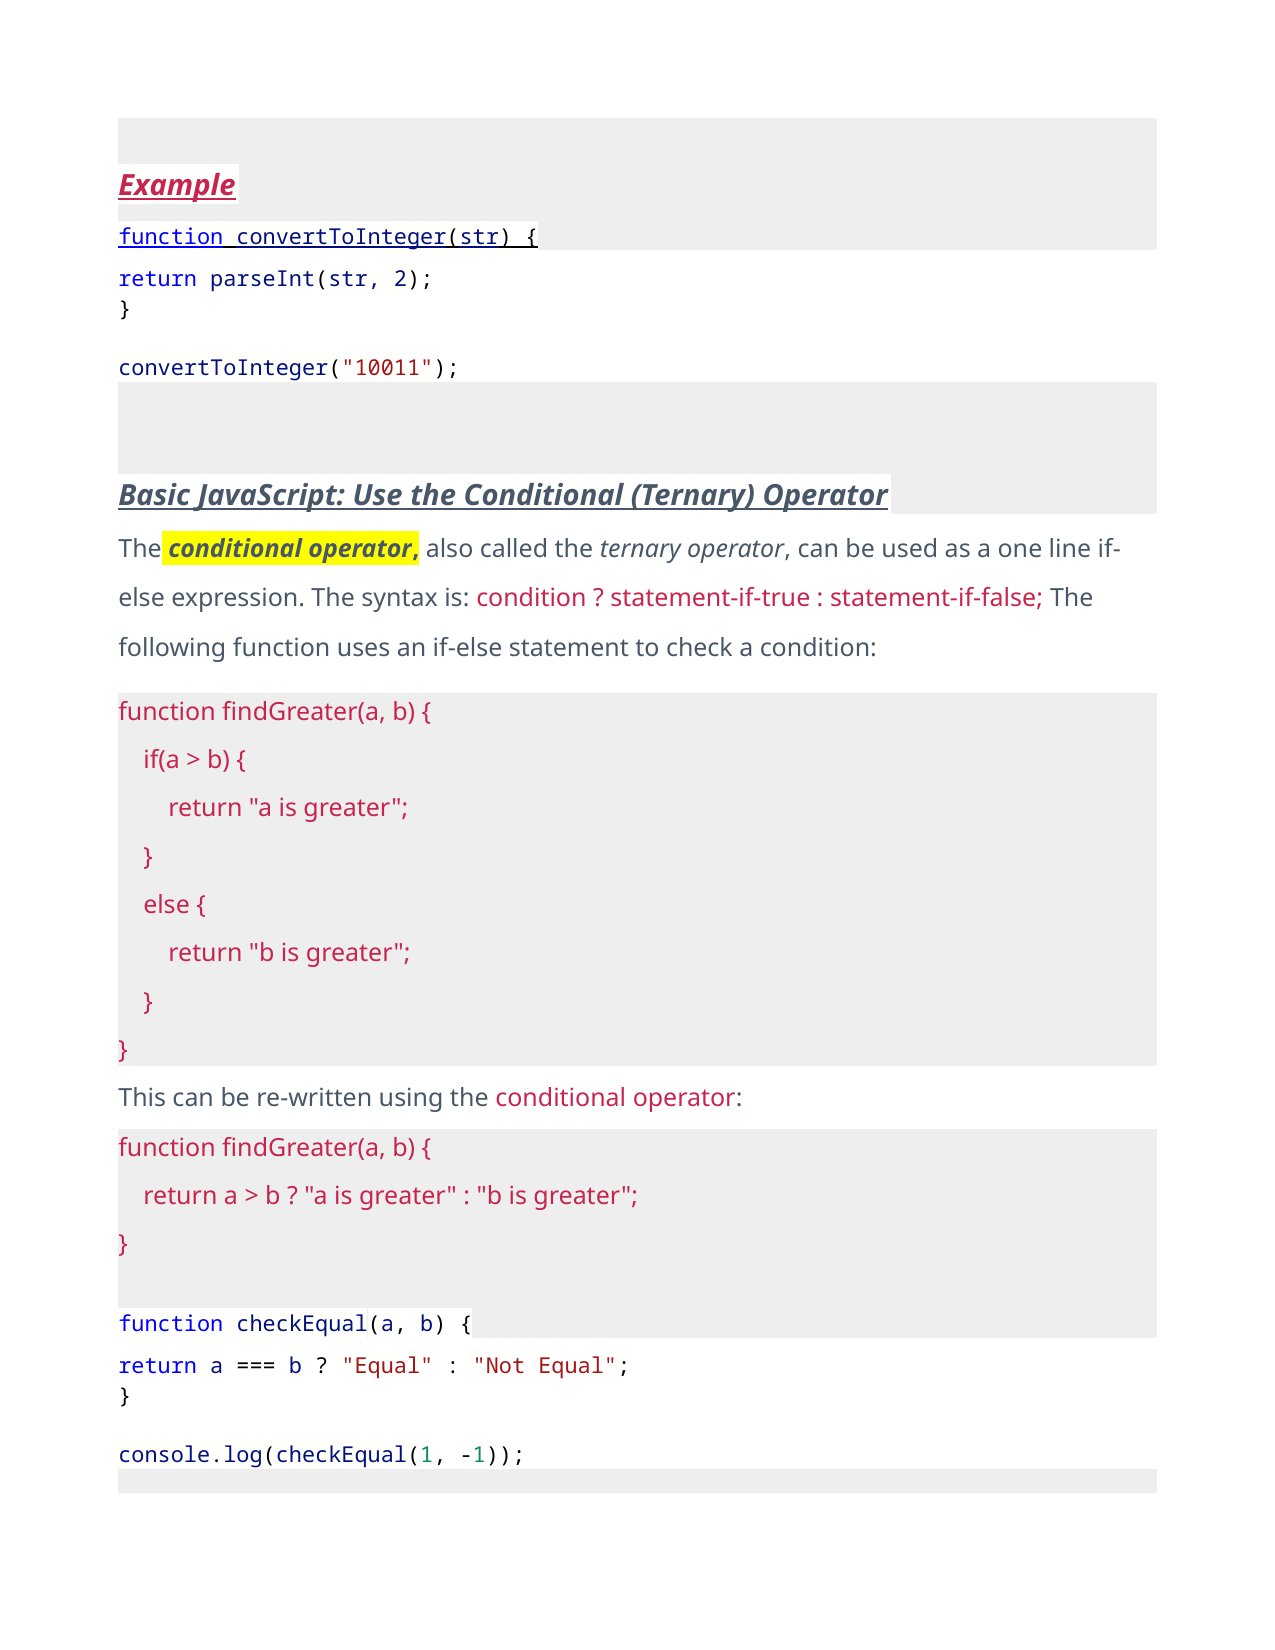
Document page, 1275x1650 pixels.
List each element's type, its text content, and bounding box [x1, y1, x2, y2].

text return a > b ? "a is greater" : "b is greater"; [118, 1178, 1157, 1212]
text function findGreater(a, b) { [118, 693, 1157, 727]
text function convertToInteger(str) { [118, 221, 1157, 250]
text console.log(checkEqual(1, -1)); [118, 1439, 1157, 1469]
text function findGreater(a, b) { [118, 1129, 1157, 1163]
text return "b is greater"; [118, 935, 1157, 969]
text } [118, 1226, 1157, 1260]
text } [118, 838, 1157, 872]
text function checkEqual(a, b) { [118, 1308, 1157, 1338]
text return parseInt(str, 2); [118, 263, 1157, 293]
text } [118, 1380, 1157, 1410]
text else { [118, 887, 1157, 921]
text Example [118, 164, 1157, 204]
text } [118, 293, 1157, 322]
subtitle Basic JavaScript: Use the Conditional (Ternary) Operator [118, 474, 1157, 514]
text } [118, 1032, 1157, 1066]
text return "a is greater"; [118, 790, 1157, 824]
text if(a > b) { [118, 742, 1157, 776]
text convertToInteger("10011"); [118, 352, 1157, 382]
text return a === b ? "Equal" : "Not Equal"; [118, 1350, 1157, 1380]
text The conditional operator, also called the ternary operator, can be used as a one line if-else expression. The syntax is: condition ? statement-if-true : statement-if-false; The following function uses an if-else statement to check a condition: [118, 531, 1157, 663]
text This can be re-written using the conditional operator: [118, 1080, 1157, 1114]
text } [118, 983, 1157, 1017]
